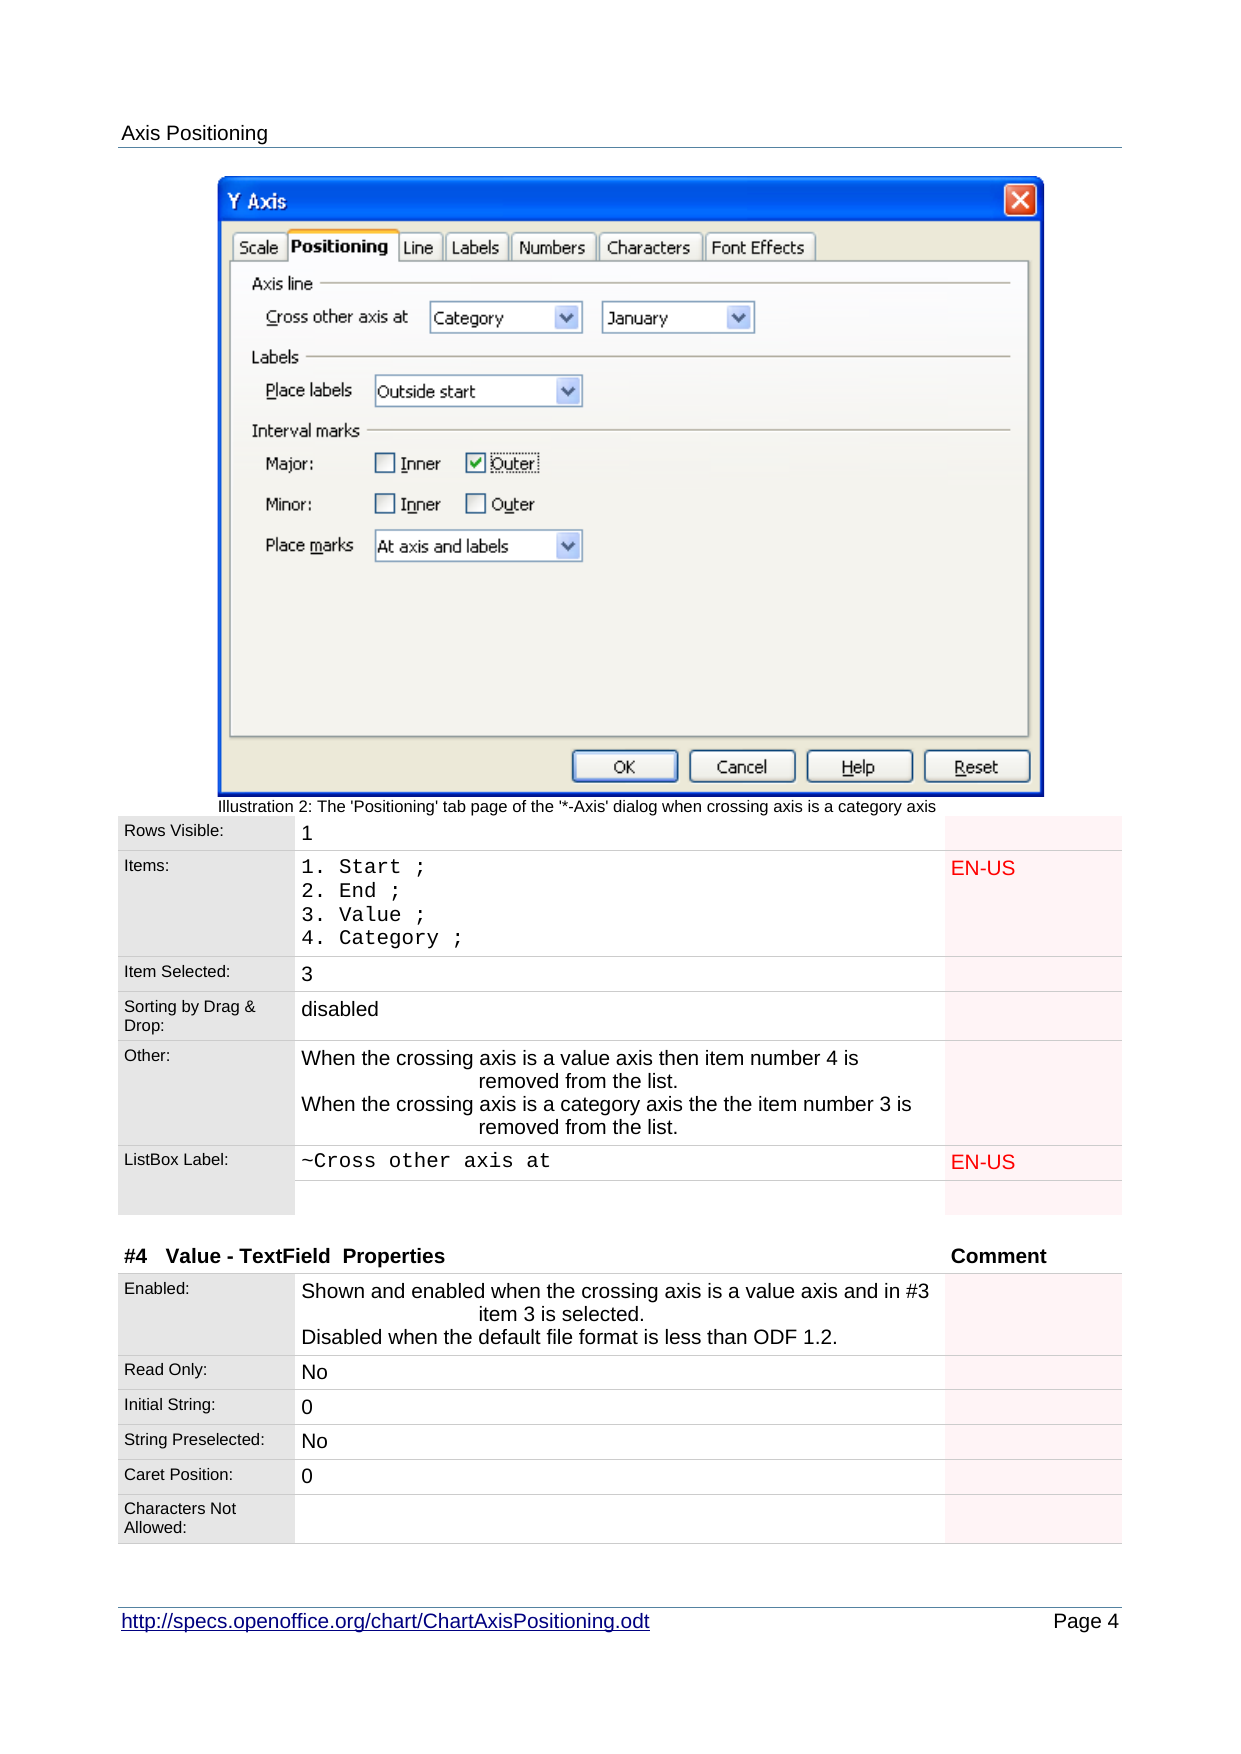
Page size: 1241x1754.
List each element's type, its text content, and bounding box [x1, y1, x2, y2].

table_cell No [295, 1425, 945, 1459]
table_cell Initial String: [118, 1390, 295, 1424]
table_cell Item Selected: [118, 957, 295, 991]
table_cell 0 [295, 1390, 945, 1424]
table_cell Characters Not Allowed: [118, 1495, 295, 1543]
table_cell [945, 1181, 1122, 1215]
table_cell Shown and enabled when the crossing axis is a value axis and in #3 item 3 is selected. Disabled when the default file format is less than ODF 1.2. [295, 1274, 945, 1355]
table_cell Enabled: [118, 1274, 295, 1355]
table_cell [945, 992, 1122, 1040]
table_cell No [295, 1356, 945, 1389]
table_cell [945, 1495, 1122, 1543]
table_cell [945, 816, 1122, 850]
table_cell Read Only: [118, 1356, 295, 1389]
table_cell Rows Visible: [118, 816, 295, 850]
table_cell Start ; End ; Value ; Category ; [295, 851, 945, 956]
table_cell [945, 1460, 1122, 1494]
table_cell 3 [295, 957, 945, 991]
picture [217, 176, 1045, 797]
text Illustration 2: The 'Positioning' tab page of the '*-Axis' dialog when crossing axis is a category axis [218, 797, 1044, 816]
table_cell [945, 1425, 1122, 1459]
table_cell When the crossing axis is a value axis then item number 4 is removed from the list. When the crossing axis is a category axis the the item number 3 is removed from the list. [295, 1041, 945, 1145]
table_cell Other: [118, 1041, 295, 1145]
table_cell Items: [118, 851, 295, 956]
table_cell 1 [295, 816, 945, 850]
table_cell ListBox Label: [118, 1146, 295, 1215]
table_header EN-US [945, 1146, 1122, 1180]
table_cell String Preselected: [118, 1425, 295, 1459]
table_header Comment [946, 1216, 1122, 1273]
table_header ~Cross other axis at [295, 1146, 945, 1180]
table_cell 0 [295, 1460, 945, 1494]
table_cell Sorting by Drag & Drop: [118, 992, 295, 1040]
table_cell disabled [295, 992, 945, 1040]
table_cell [945, 1390, 1122, 1424]
table_cell [295, 1495, 945, 1543]
table_cell Caret Position: [118, 1460, 295, 1494]
table_cell [295, 1181, 945, 1215]
table_cell EN-US [945, 851, 1122, 956]
table_cell [945, 1041, 1122, 1145]
table_cell [945, 957, 1122, 991]
table_header Value - TextField Properties [119, 1216, 945, 1273]
table_cell [945, 1274, 1122, 1355]
table_cell [945, 1356, 1122, 1389]
